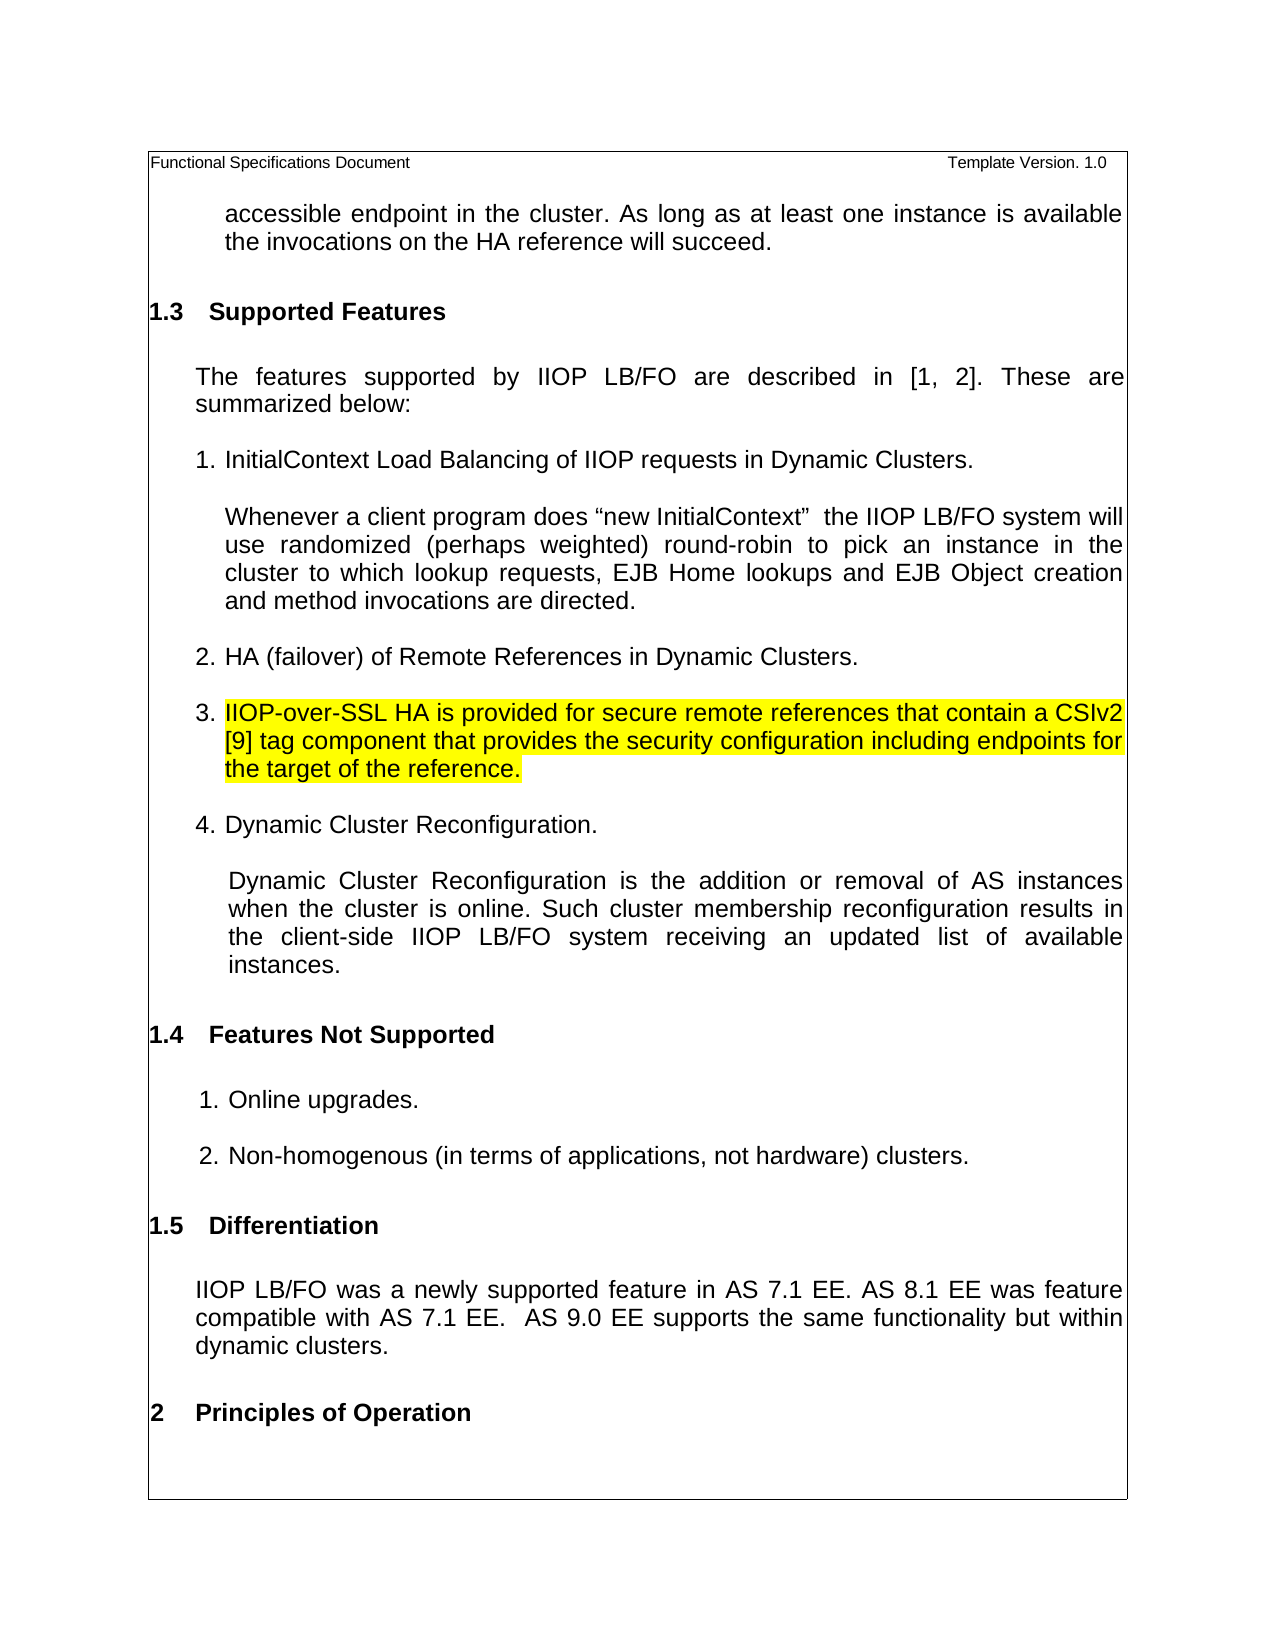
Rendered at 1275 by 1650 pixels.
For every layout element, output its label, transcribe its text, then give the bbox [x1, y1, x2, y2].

subtitle Differentiation [149, 1212, 1125, 1240]
subtitle Features Not Supported [149, 1021, 1125, 1049]
list HA (failover) of Remote References in Dynamic Clusters. [195, 643, 1125, 671]
list InitialContext Load Balancing of IIOP requests in Dynamic Clusters. [195, 446, 1125, 474]
list Dynamic Cluster Reconfiguration is the addition or removal of AS instances when the cluster is online. Such cluster membership reconfiguration results in the client-side IIOP LB/FO system receiving an updated list of available instances. [198, 867, 1125, 979]
subtitle Principles of Operation [150, 1398, 1125, 1426]
list IIOP-over-SSL HA is provided for secure remote references that contain a CSIv2 [9] tag component that provides the security configuration including endpoints for the target of the reference. [195, 699, 1125, 783]
list Online upgrades. [198, 1086, 1125, 1113]
list Whenever a client program does “new InitialContext” the IIOP LB/FO system will use randomized (perhaps weighted) round-robin to pick an instance in the cluster to which lookup requests, EJB Home lookups and EJB Object creation and method invocations are directed. [195, 502, 1125, 614]
subtitle Supported Features [149, 298, 1125, 326]
list Non-homogenous (in terms of applications, not hardware) clusters. [198, 1142, 1125, 1169]
text IIOP LB/FO was a newly supported feature in AS 7.1 EE. AS 8.1 EE was feature compatible with AS 7.1 EE. AS 9.0 EE supports the same functionality but within dynamic clusters. [195, 1276, 1125, 1360]
list accessible endpoint in the cluster. As long as at least one instance is available the invocations on the HA reference will succeed. [195, 200, 1125, 256]
text The features supported by IIOP LB/FO are described in [1, 2]. These are summarized below: [195, 362, 1125, 418]
list Dynamic Cluster Reconfiguration. [195, 811, 1125, 839]
